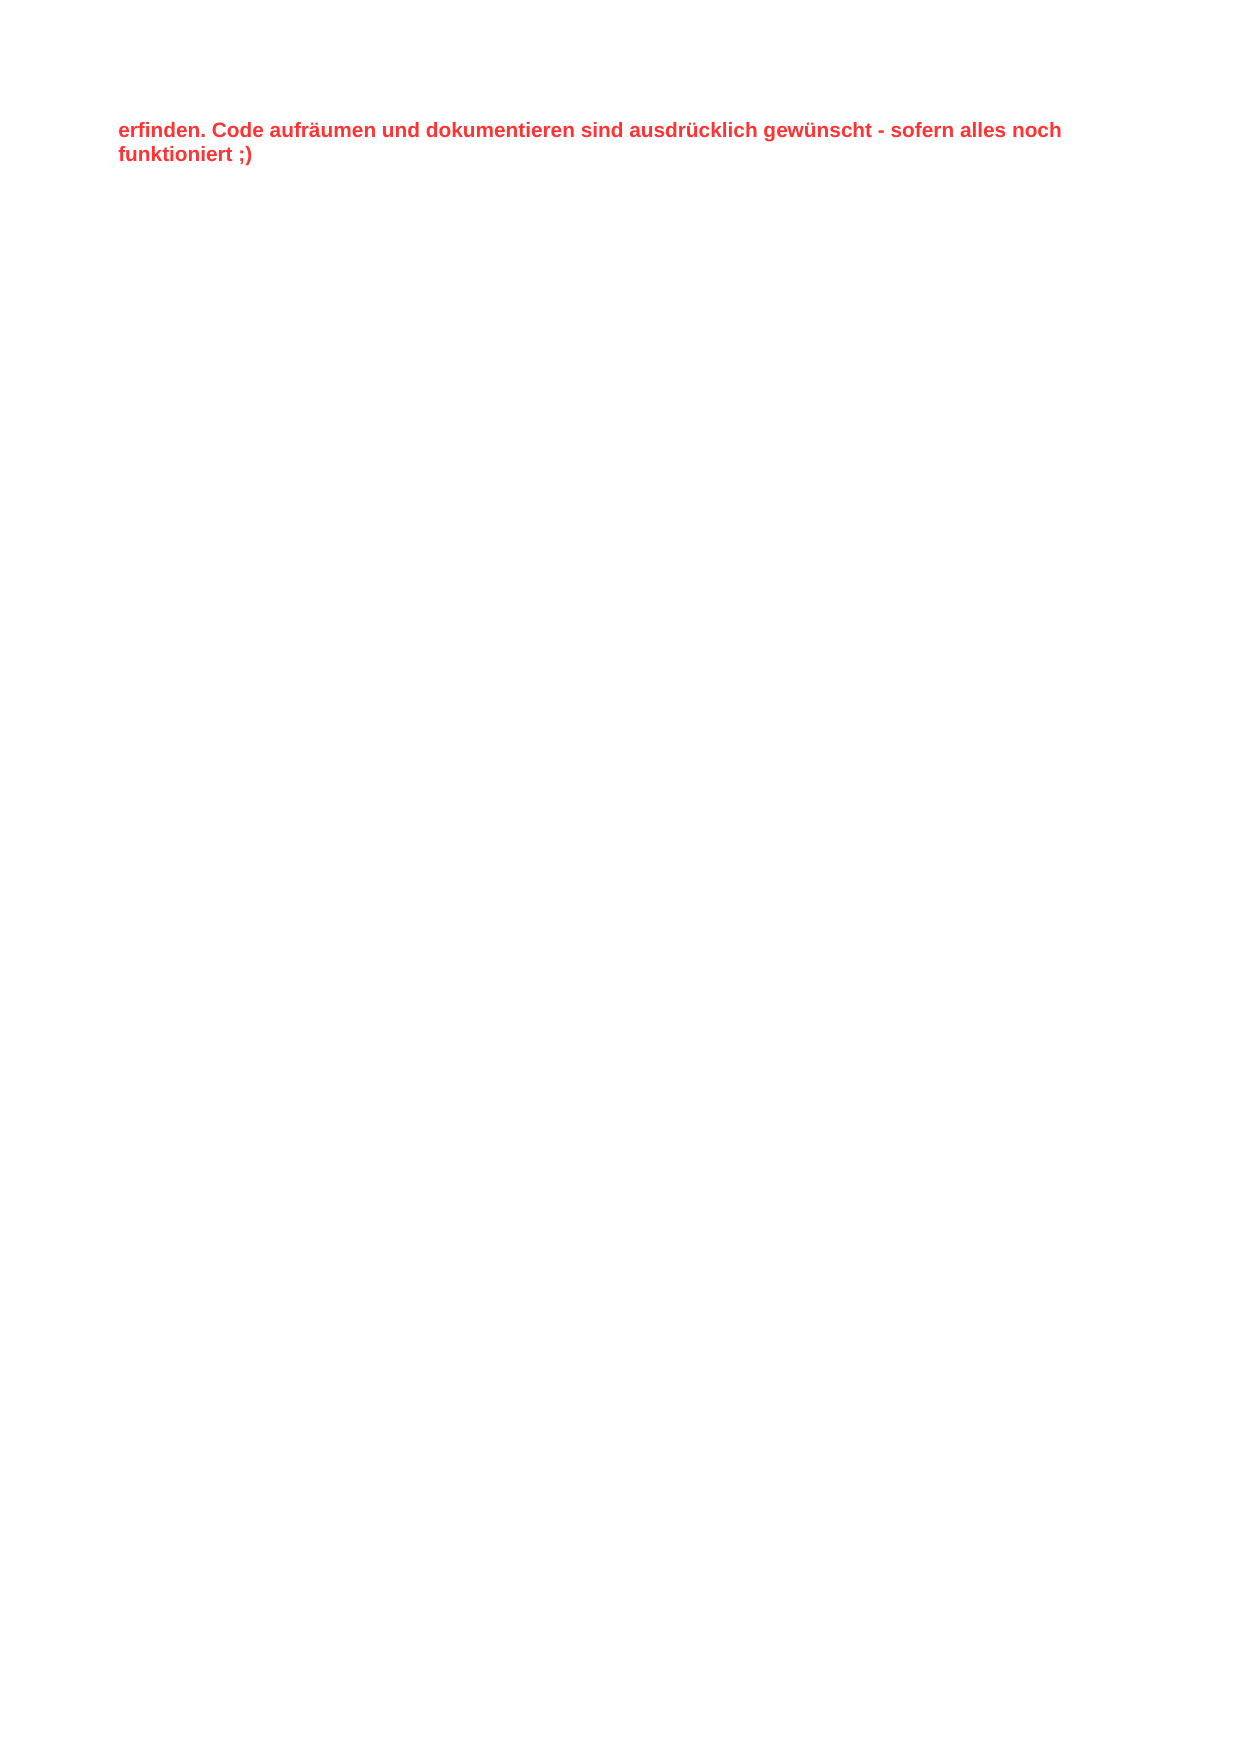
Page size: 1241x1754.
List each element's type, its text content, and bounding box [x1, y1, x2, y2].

text erfinden. Code aufräumen und dokumentieren sind ausdrücklich gewünscht - sofern alles noch funktioniert ;) [118, 118, 1122, 166]
